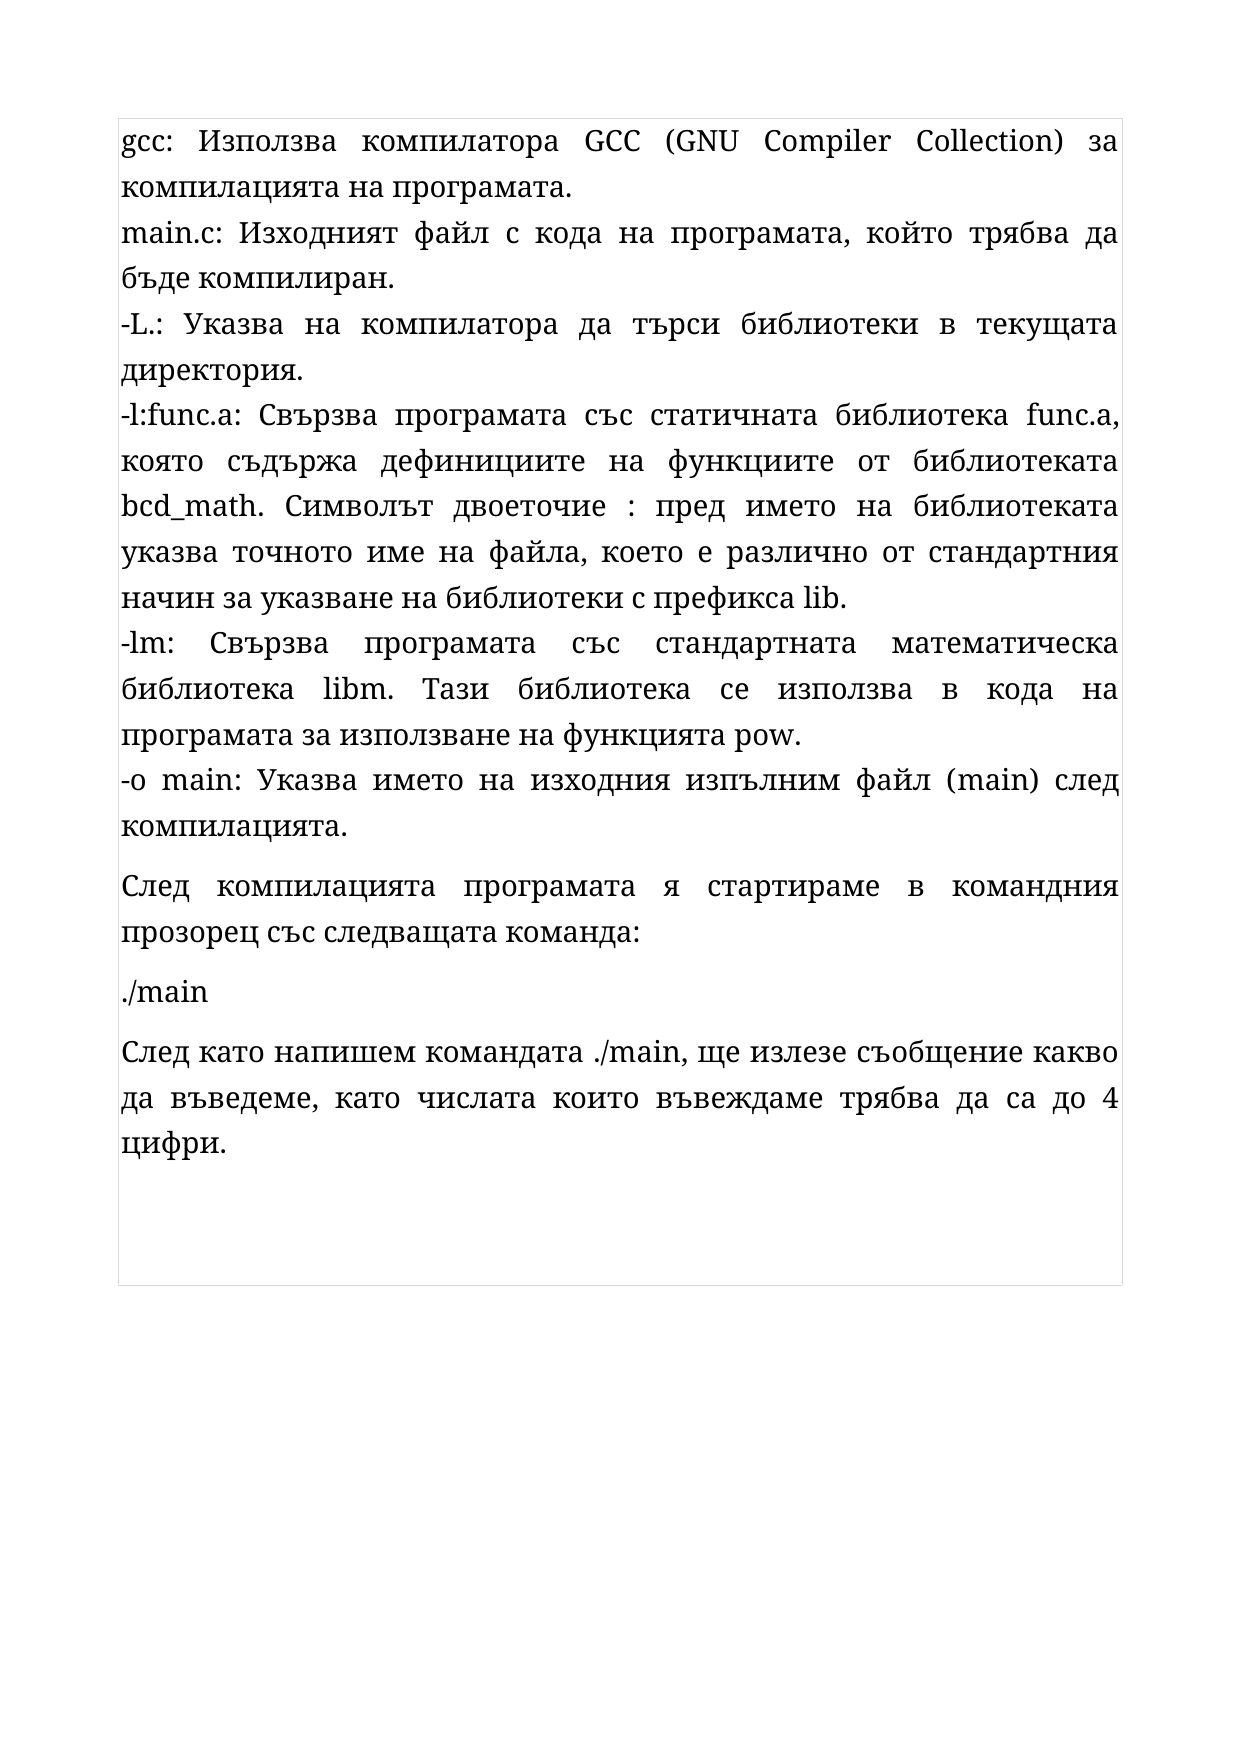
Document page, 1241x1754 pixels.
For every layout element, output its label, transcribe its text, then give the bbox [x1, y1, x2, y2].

text main.c: Изходният файл с кода на програмата, който трябва да бъде компилиран. [119, 209, 1122, 297]
text -lm: Свързва програмата със стандартната математическа библиотека libm. Тази библиотека се използва в кода на програмата за използване на функцията pow. [119, 620, 1122, 753]
text -L.: Указва на компилатора да търси библиотеки в текущата директория. [119, 301, 1122, 388]
text gcc: Използва компилатора GCC (GNU Compiler Collection) за компилацията на програмата. [119, 119, 1122, 206]
text -l:func.a: Свързва програмата със статичната библиотека func.a, която съдържа дефинициите на функциите от библиотеката bcd_math. Символът двоеточие : пред името на библиотеката указва точното име на файла, което е различно от стандартния начин за указване на библиотеки с префикса lib. [119, 392, 1122, 617]
text След компилацията програмата я стартираме в командния прозорец със следващата команда: [119, 863, 1122, 951]
text ./main [119, 968, 1122, 1011]
text След като напишем командата ./main, ще излезе съобщение какво да въведеме, като числата които въвеждаме трябва да са до 4 цифри. [119, 1029, 1122, 1162]
text -o main: Указва името на изходния изпълним файл (main) след компилацията. [119, 757, 1122, 845]
